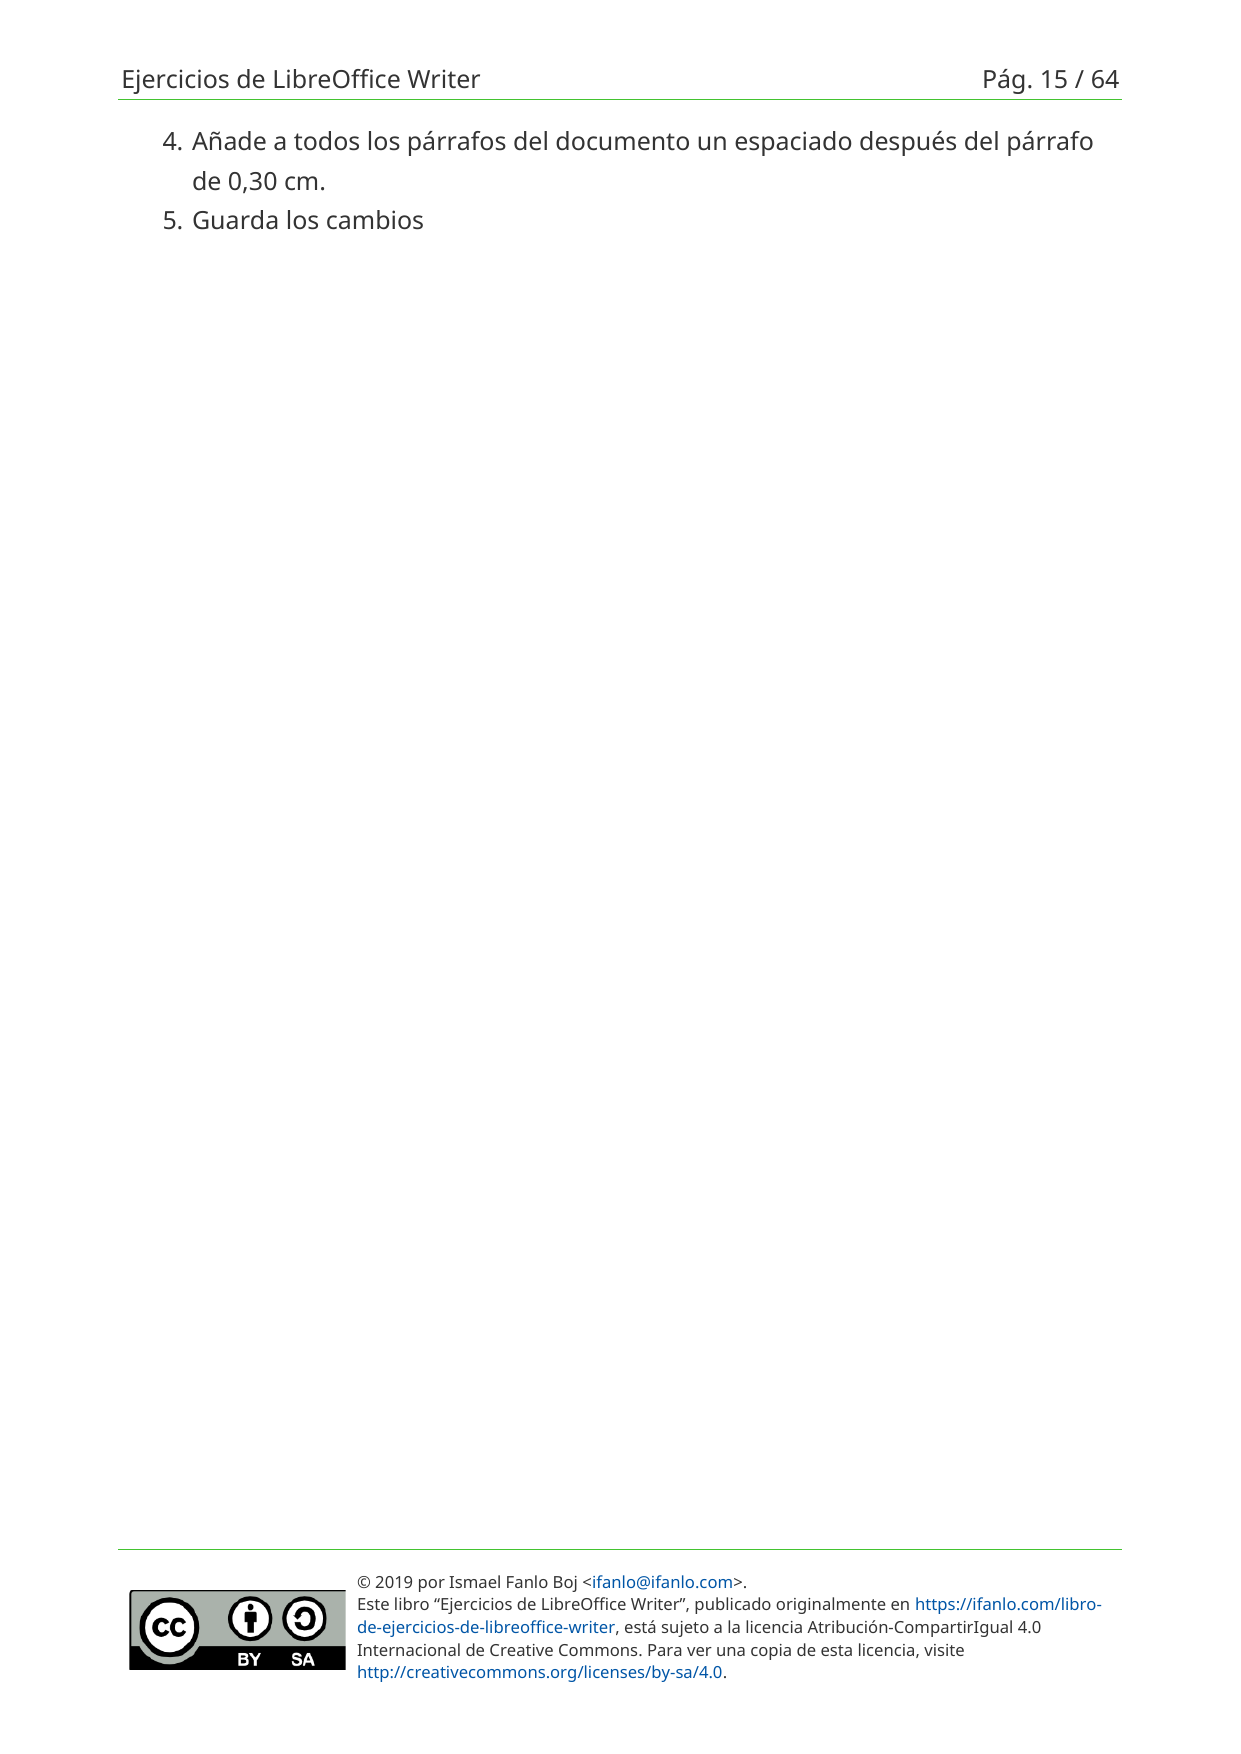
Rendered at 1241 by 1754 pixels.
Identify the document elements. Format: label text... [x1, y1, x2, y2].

list Guarda los cambios [162, 202, 1122, 236]
list Añade a todos los párrafos del documento un espaciado después del párrafo de 0,30 cm. [162, 124, 1122, 197]
picture [129, 1590, 346, 1670]
